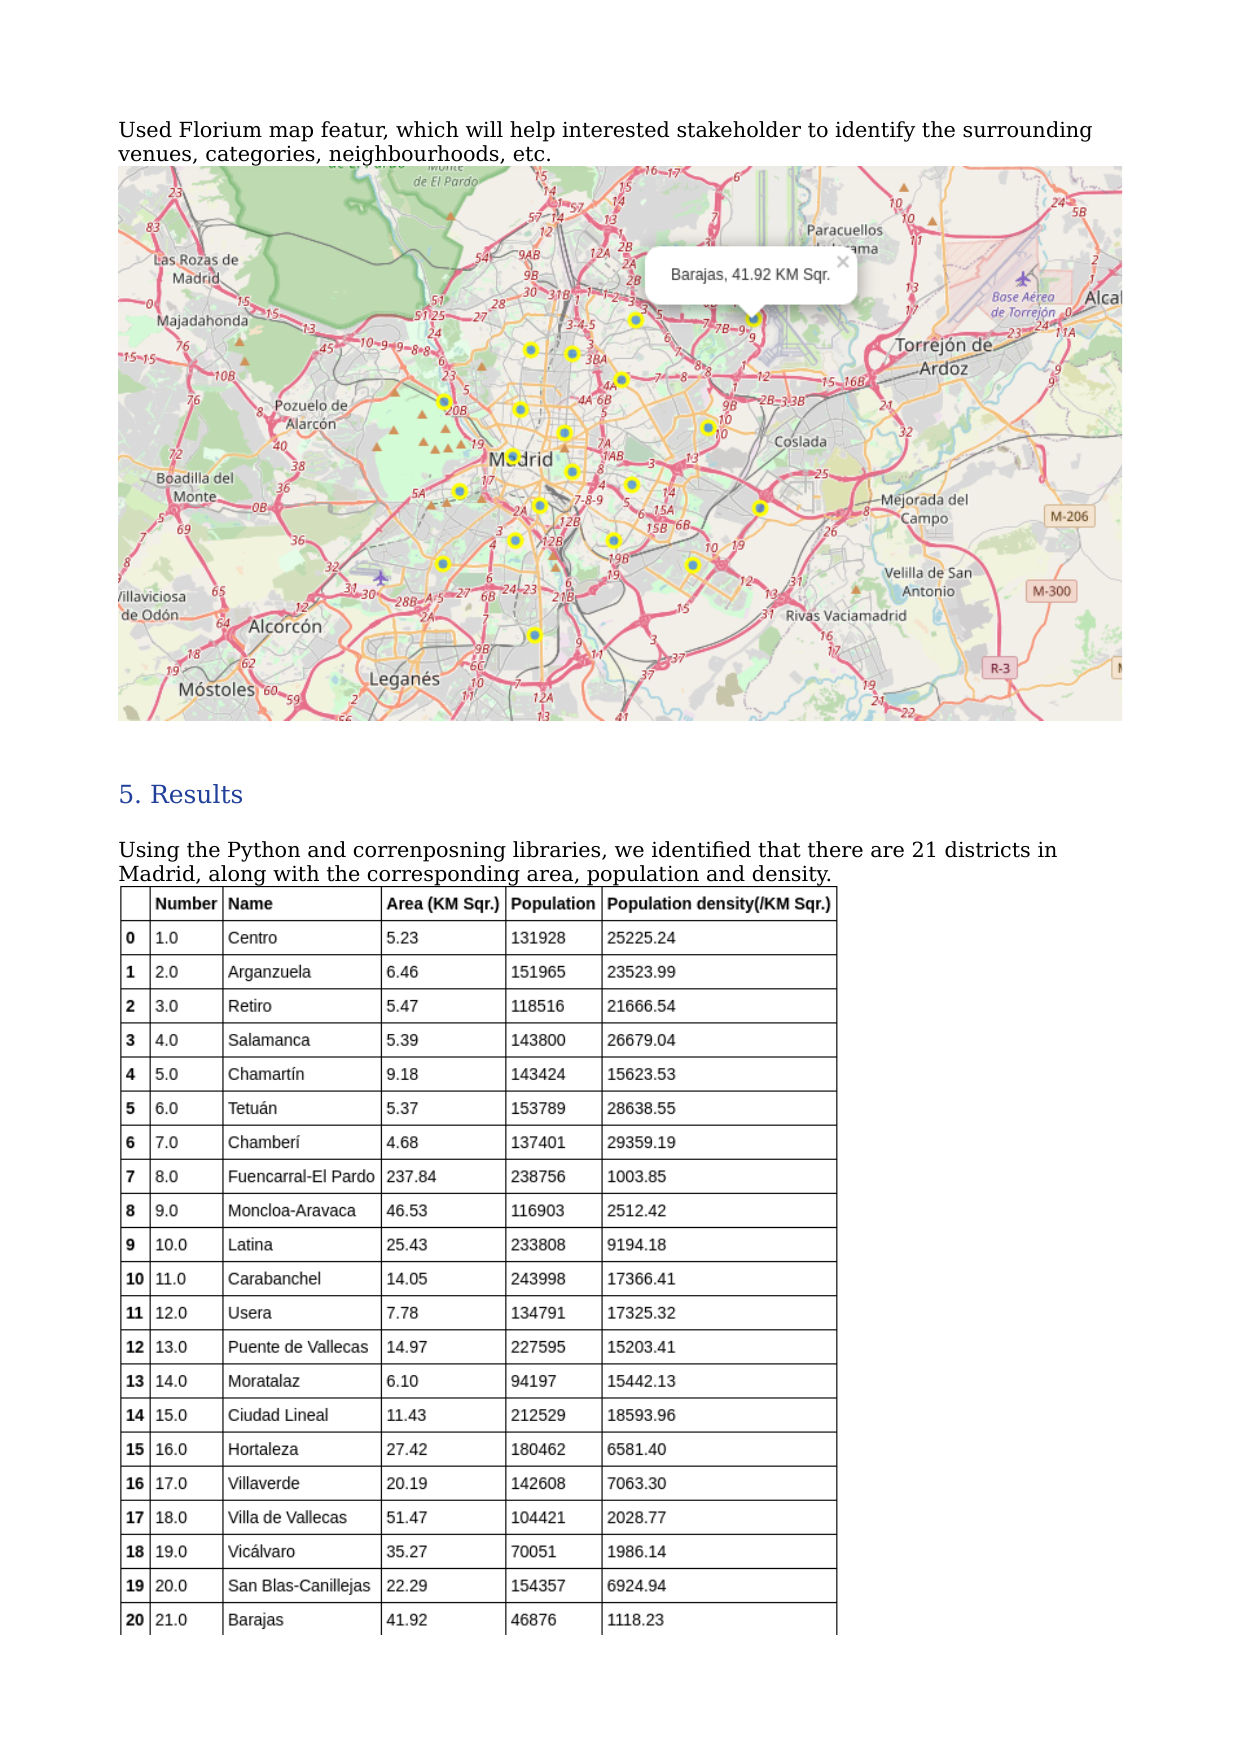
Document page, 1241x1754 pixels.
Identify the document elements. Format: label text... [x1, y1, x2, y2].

text Using the Python and correnposning libraries, we identified that there are 21 districts in Madrid, along with the corresponding area, population and density. [118, 838, 1122, 887]
picture [118, 166, 1123, 721]
picture [118, 886, 841, 1635]
text Used Florium map featur, which will help interested stakeholder to identify the surrounding venues, categories, neighbourhoods, etc. [118, 118, 1122, 166]
text 5. Results [118, 780, 1122, 809]
